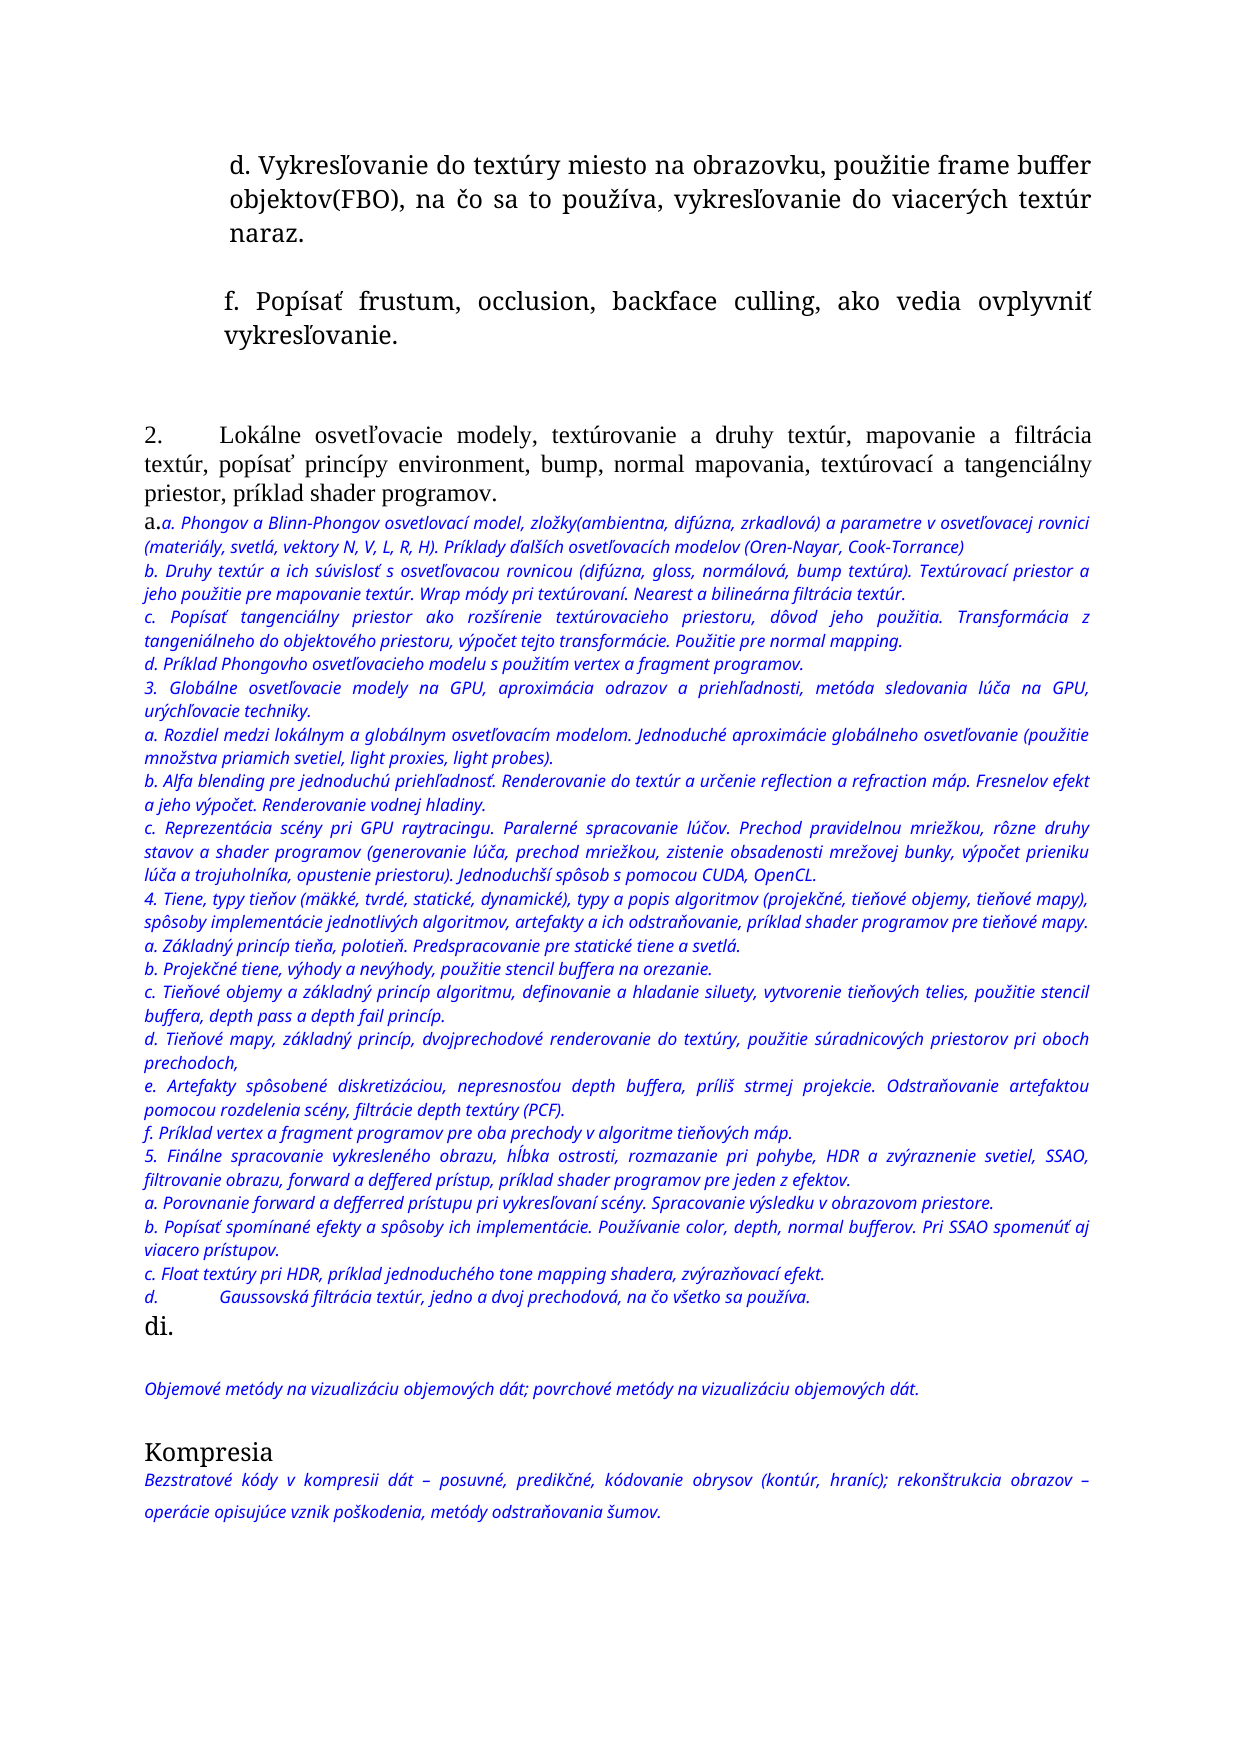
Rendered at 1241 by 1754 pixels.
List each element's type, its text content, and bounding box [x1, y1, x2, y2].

text b. Projekčné tiene, výhody a nevýhody, použitie stencil buffera na orezanie. [144, 957, 1092, 981]
text d. Príklad Phongovho osvetľovacieho modelu s použitím vertex a fragment programov. [144, 652, 1092, 676]
list d. Vykresľovanie do textúry miesto na obrazovku, použitie frame buffer objektov(FBO), na čo sa to používa, vykresľovanie do viacerých textúr naraz. [229, 148, 1092, 250]
text 5. Finálne spracovanie vykresleného obrazu, hĺbka ostrosti, rozmazanie pri pohybe, HDR a zvýraznenie svetiel, SSAO, filtrovanie obrazu, forward a deffered prístup, príklad shader programov pre jeden z efektov. [144, 1144, 1092, 1191]
text 4. Tiene, typy tieňov (mäkké, tvrdé, statické, dynamické), typy a popis algoritmov (projekčné, tieňové objemy, tieňové mapy), spôsoby implementácie jednotlivých algoritmov, artefakty a ich odstraňovanie, príklad shader programov pre tieňové mapy. [144, 887, 1092, 934]
text f. Príklad vertex a fragment programov pre oba prechody v algoritme tieňových máp. [144, 1121, 1092, 1144]
text a.a. Phongov a Blinn-Phongov osvetlovací model, zložky(ambientna, difúzna, zrkadlová) a parametre v osvetľovacej rovnici (materiály, svetlá, vektory N, V, L, R, H). Príklady ďalších osvetľovacích modelov (Oren-Nayar, Cook-Torrance) [144, 506, 1092, 559]
text f. Popísať frustum, occlusion, backface culling, ako vedia ovplyvniť vykresľovanie. [224, 284, 1092, 352]
text c. Float textúry pri HDR, príklad jednoduchého tone mapping shadera, zvýrazňovací efekt. [144, 1262, 1092, 1285]
text Kompresia [144, 1434, 1092, 1468]
text b. Alfa blending pre jednoduchú priehľadnosť. Renderovanie do textúr a určenie reflection a refraction máp. Fresnelov efekt a jeho výpočet. Renderovanie vodnej hladiny. [144, 769, 1092, 816]
text c. Tieňové objemy a základný princíp algoritmu, definovanie a hladanie siluety, vytvorenie tieňových telies, použitie stencil buffera, depth pass a depth fail princíp. [144, 981, 1092, 1027]
text a. Rozdiel medzi lokálnym a globálnym osvetľovacím modelom. Jednoduché aproximácie globálneho osvetľovanie (použitie množstva priamich svetiel, light proxies, light probes). [144, 723, 1092, 769]
list Gaussovská filtrácia textúr, jedno a dvoj prechodová, na čo všetko sa používa. [144, 1285, 1092, 1309]
text Objemové metódy na vizualizáciu objemových dát; povrchové metódy na vizualizáciu objemových dát. [144, 1377, 1092, 1400]
text a. Základný princíp tieňa, polotieň. Predspracovanie pre statické tiene a svetlá. [144, 934, 1092, 957]
text 3. Globálne osvetľovacie modely na GPU, aproximácia odrazov a priehľadnosti, metóda sledovania lúča na GPU, urýchľovacie techniky. [144, 676, 1092, 723]
text b. Druhy textúr a ich súvislosť s osvetľovacou rovnicou (difúzna, gloss, normálová, bump textúra). Textúrovací priestor a jeho použitie pre mapovanie textúr. Wrap módy pri textúrovaní. Nearest a bilineárna filtrácia textúr. [144, 559, 1092, 606]
text e. Artefakty spôsobené diskretizáciou, nepresnosťou depth buffera, príliš strmej projekcie. Odstraňovanie artefaktou pomocou rozdelenia scény, filtrácie depth textúry (PCF). [144, 1074, 1092, 1121]
text a. Porovnanie forward a defferred prístupu pri vykresľovaní scény. Spracovanie výsledku v obrazovom priestore. [144, 1191, 1092, 1215]
text b. Popísať spomínané efekty a spôsoby ich implementácie. Používanie color, depth, normal bufferov. Pri SSAO spomenúť aj viacero prístupov. [144, 1215, 1092, 1262]
text Bezstratové kódy v kompresii dát – posuvné, predikčné, kódovanie obrysov (kontúr, hraníc); rekonštrukcia obrazov – operácie opisujúce vznik poškodenia, metódy odstraňovania šumov. [144, 1468, 1092, 1526]
text d. Tieňové mapy, základný princíp, dvojprechodové renderovanie do textúry, použitie súradnicových priestorov pri oboch prechodoch, [144, 1027, 1092, 1074]
list Lokálne osvetľovacie modely, textúrovanie a druhy textúr, mapovanie a filtrácia textúr, popísať princípy environment, bump, normal mapovania, textúrovací a tangenciálny priestor, príklad shader programov. [144, 420, 1092, 506]
text c. Popísať tangenciálny priestor ako rozšírenie textúrovacieho priestoru, dôvod jeho použitia. Transformácia z tangeniálneho do objektového priestoru, výpočet tejto transformácie. Použitie pre normal mapping. [144, 606, 1092, 652]
text c. Reprezentácia scény pri GPU raytracingu. Paralerné spracovanie lúčov. Prechod pravidelnou mriežkou, rôzne druhy stavov a shader programov (generovanie lúča, prechod mriežkou, zistenie obsadenosti mrežovej bunky, výpočet prieniku lúča a trojuholníka, opustenie priestoru). Jednoduchší spôsob s pomocou CUDA, OpenCL. [144, 816, 1092, 887]
